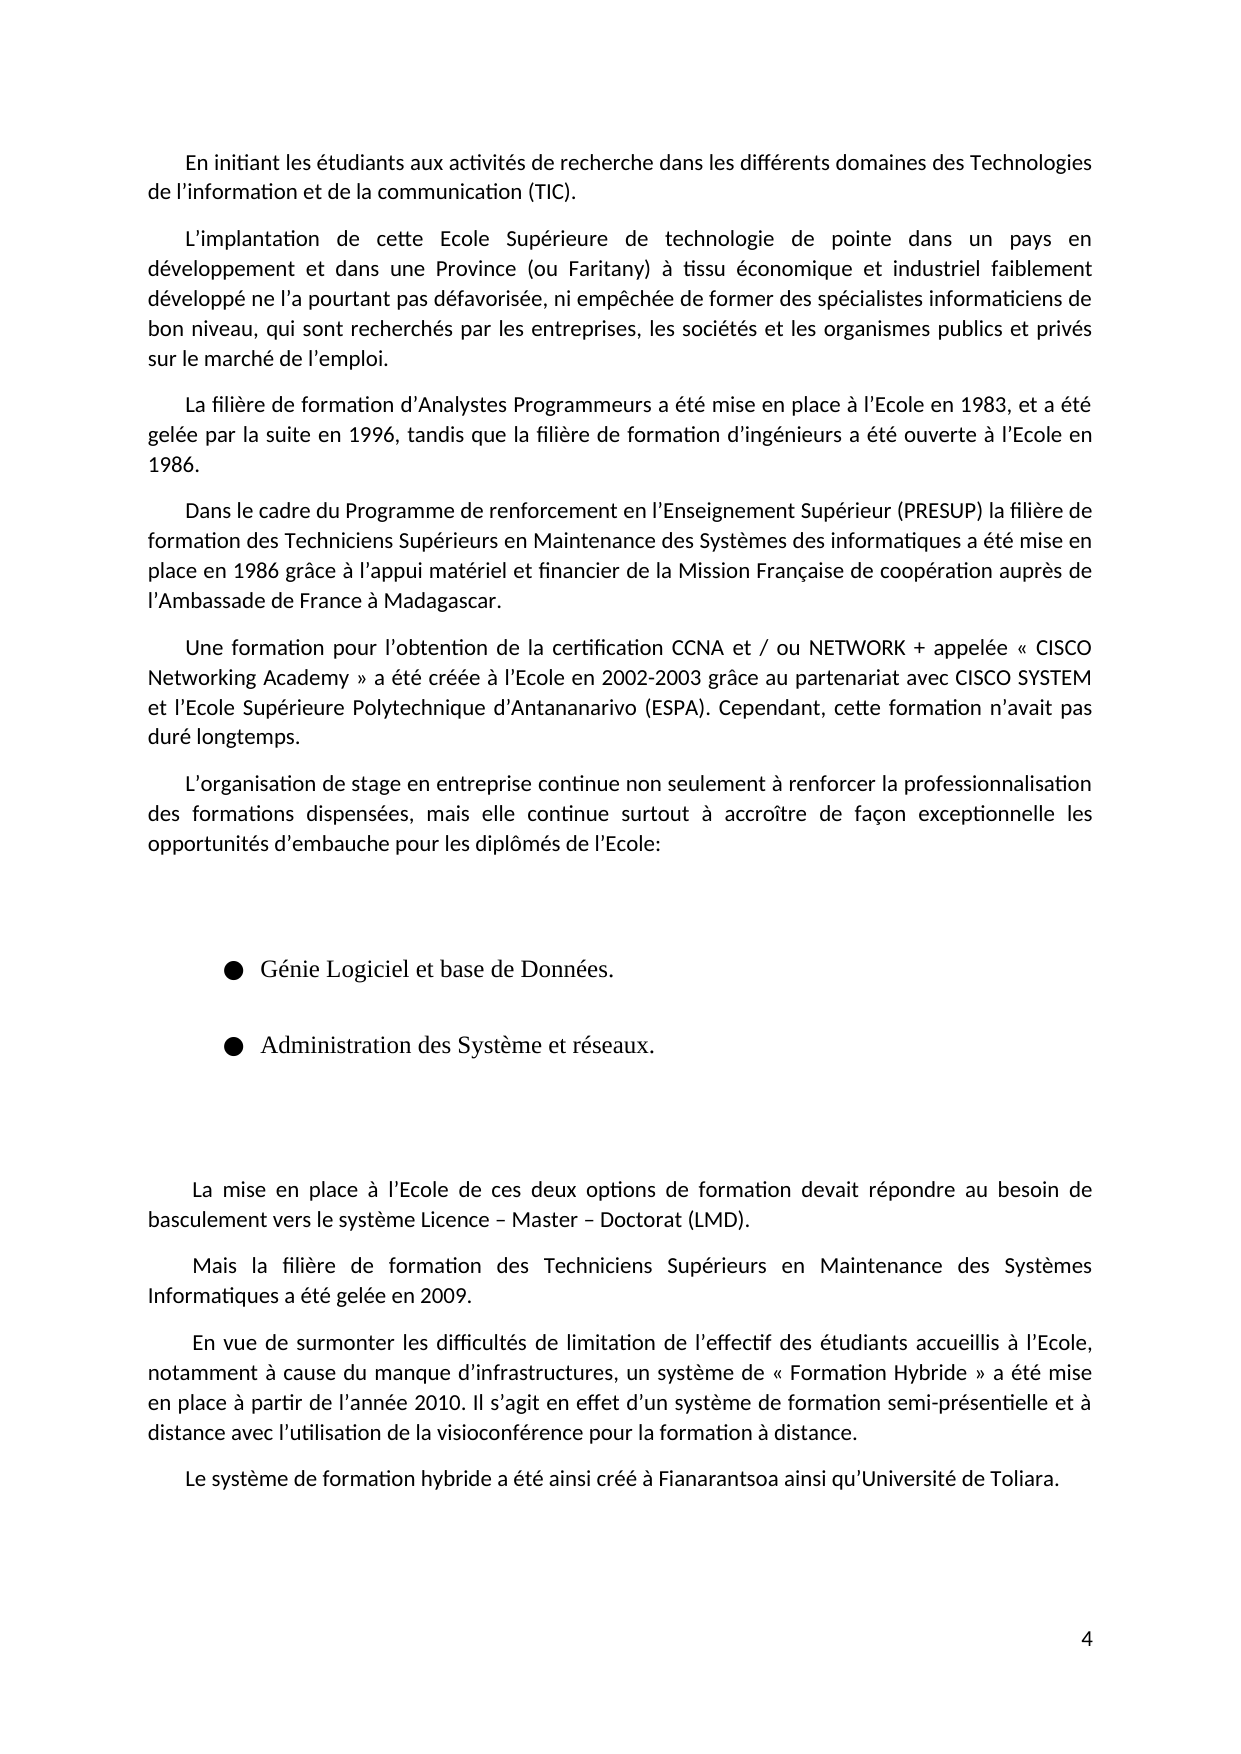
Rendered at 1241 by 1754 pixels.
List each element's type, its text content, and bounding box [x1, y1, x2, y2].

text En vue de surmonter les difficultés de limitation de l’effectif des étudiants accueillis à l’Ecole, notamment à cause du manque d’infrastructures, un système de « Formation Hybride » a été mise en place à partir de l’année 2010. Il s’agit en effet d’un système de formation semi-présentielle et à distance avec l’utilisation de la visioconférence pour la formation à distance. [148, 1328, 1093, 1446]
text Une formation pour l’obtention de la certification CCNA et / ou NETWORK + appelée « CISCO Networking Academy » a été créée à l’Ecole en 2002-2003 grâce au partenariat avec CISCO SYSTEM et l’Ecole Supérieure Polytechnique d’Antananarivo (ESPA). Cependant, cette formation n’avait pas duré longtemps. [148, 633, 1093, 751]
list Administration des Système et réseaux. [158, 952, 1157, 1133]
text La filière de formation d’Analystes Programmeurs a été mise en place à l’Ecole en 1983, et a été gelée par la suite en 1996, tandis que la filière de formation d’ingénieurs a été ouverte à l’Ecole en 1986. [148, 390, 1093, 478]
text L’organisation de stage en entreprise continue non seulement à renforcer la professionnalisation des formations dispensées, mais elle continue surtout à accroître de façon exceptionnelle les opportunités d’embauche pour les diplômés de l’Ecole: [148, 769, 1093, 857]
text Dans le cadre du Programme de renforcement en l’Enseignement Supérieur (PRESUP) la filière de formation des Techniciens Supérieurs en Maintenance des Systèmes des informatiques a été mise en place en 1986 grâce à l’appui matériel et financier de la Mission Française de coopération auprès de l’Ambassade de France à Madagascar. [148, 497, 1093, 614]
text Le système de formation hybride a été ainsi créé à Fianarantsoa ainsi qu’Université de Toliara. [148, 1464, 1093, 1492]
text L’implantation de cette Ecole Supérieure de technologie de pointe dans un pays en développement et dans une Province (ou Faritany) à tissu économique et industriel faiblement développé ne l’a pourtant pas défavorisée, ni empêchée de former des spécialistes informaticiens de bon niveau, qui sont recherchés par les entreprises, les sociétés et les organismes publics et privés sur le marché de l’emploi. [148, 224, 1093, 372]
text En initiant les étudiants aux activités de recherche dans les différents domaines des Technologies de l’information et de la communication (TIC). [148, 148, 1093, 206]
list Génie Logiciel et base de Données. [158, 875, 1157, 952]
text Mais la filière de formation des Techniciens Supérieurs en Maintenance des Systèmes Informatiques a été gelée en 2009. [148, 1251, 1093, 1309]
text La mise en place à l’Ecole de ces deux options de formation devait répondre au besoin de basculement vers le système Licence – Master – Doctorat (LMD). [148, 1175, 1093, 1233]
